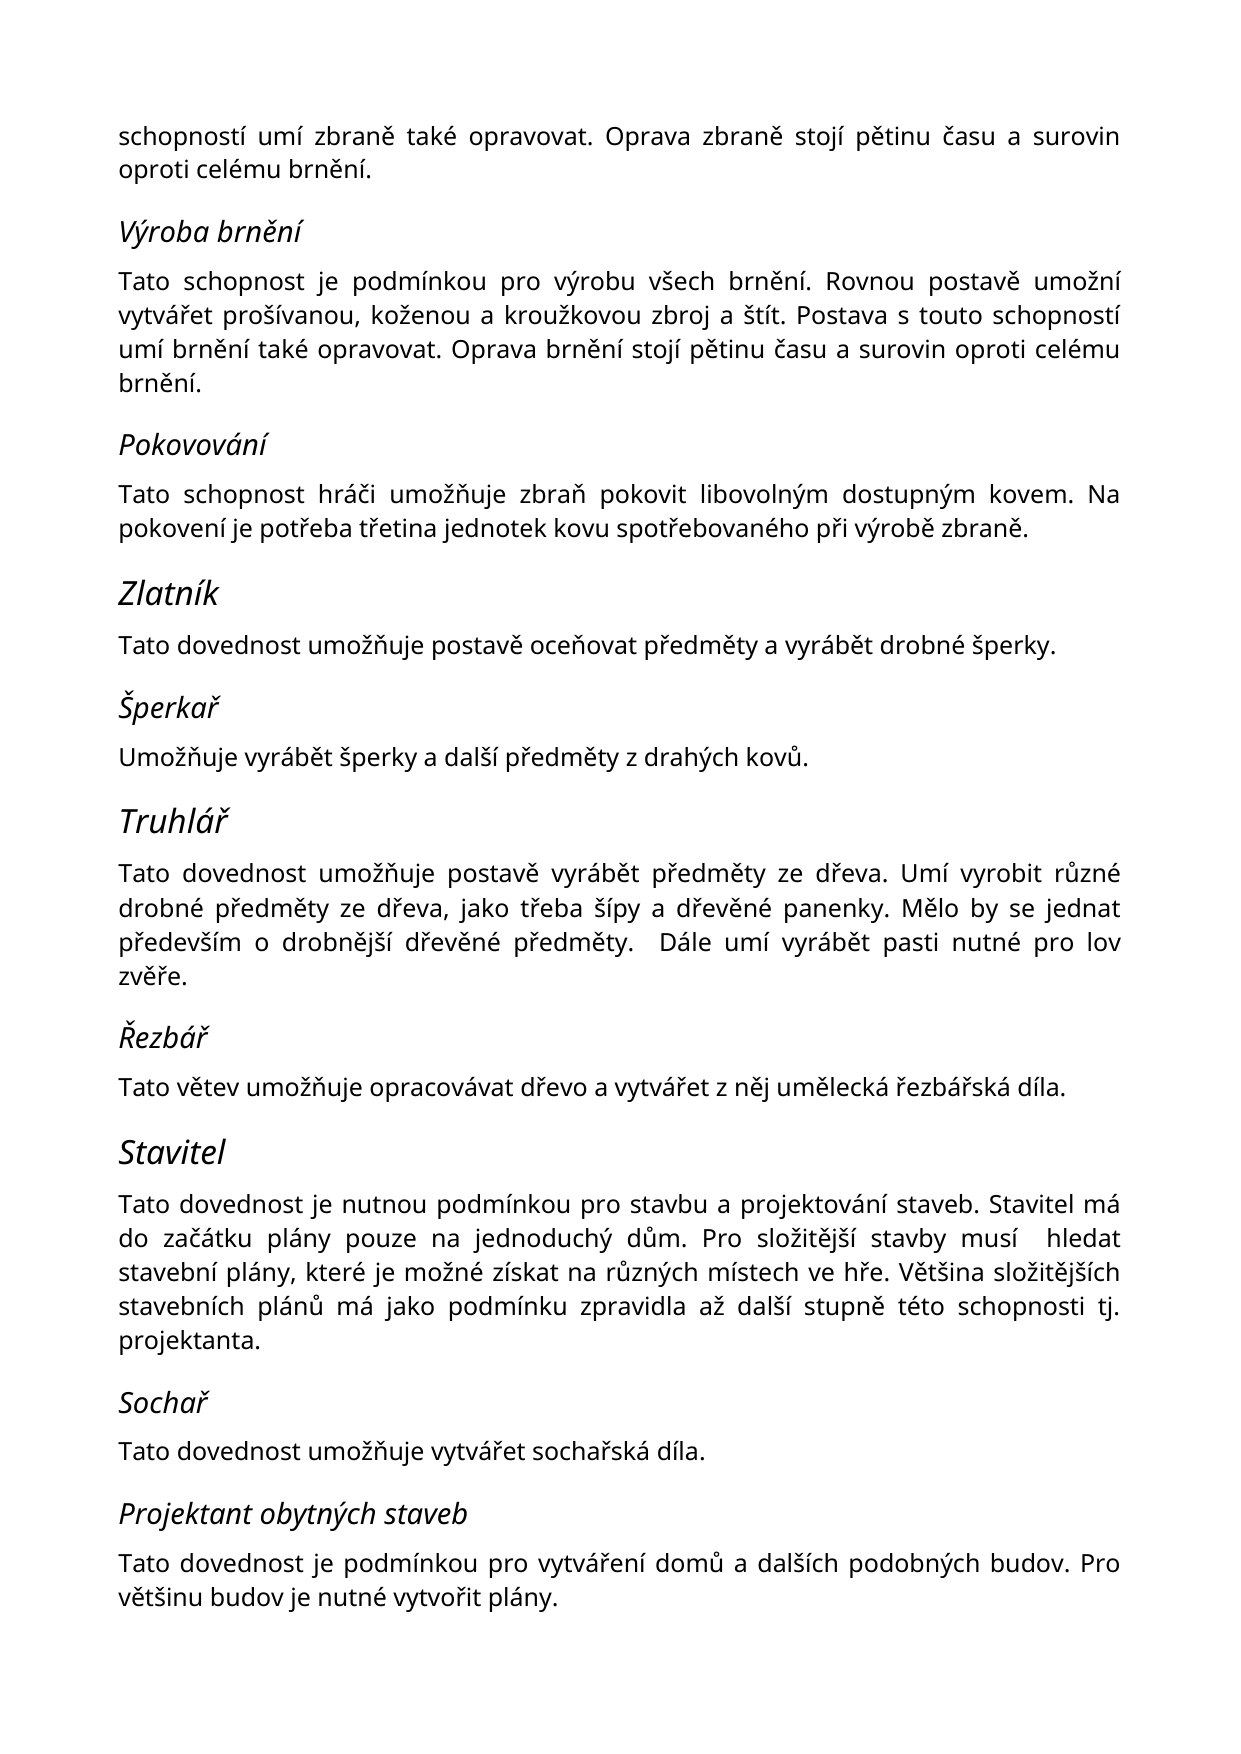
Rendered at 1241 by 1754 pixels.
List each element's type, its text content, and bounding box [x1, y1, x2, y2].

subtitle Zlatník [118, 570, 1122, 615]
text schopností umí zbraně také opravovat. Oprava zbraně stojí pětinu času a surovin oproti celému brnění. [118, 118, 1122, 186]
subtitle Stavitel [118, 1129, 1122, 1174]
text Tato dovednost umožňuje vytvářet sochařská díla. [118, 1434, 1122, 1468]
subtitle Řezbář [118, 1017, 1122, 1057]
subtitle Sochař [118, 1382, 1122, 1422]
text Tato dovednost umožňuje postavě oceňovat předměty a vyrábět drobné šperky. [118, 628, 1122, 662]
subtitle Šperkař [118, 687, 1122, 727]
text Tato schopnost je podmínkou pro výrobu všech brnění. Rovnou postavě umožní vytvářet prošívanou, koženou a kroužkovou zbroj a štít. Postava s touto schopností umí brnění také opravovat. Oprava brnění stojí pětinu času a surovin oproti celému brnění. [118, 263, 1122, 400]
subtitle Pokovování [118, 425, 1122, 464]
text Tato dovednost je podmínkou pro vytváření domů a dalších podobných budov. Pro většinu budov je nutné vytvořit plány. [118, 1545, 1122, 1613]
subtitle Truhlář [118, 798, 1122, 844]
text Tato schopnost hráči umožňuje zbraň pokovit libovolným dostupným kovem. Na pokovení je potřeba třetina jednotek kovu spotřebovaného při výrobě zbraně. [118, 477, 1122, 545]
text Tato větev umožňuje opracovávat dřevo a vytvářet z něj umělecká řezbářská díla. [118, 1069, 1122, 1104]
text Tato dovednost umožňuje postavě vyrábět předměty ze dřeva. Umí vyrobit různé drobné předměty ze dřeva, jako třeba šípy a dřevěné panenky. Mělo by se jednat především o drobnější dřevěné předměty. Dále umí vyrábět pasti nutné pro lov zvěře. [118, 856, 1122, 992]
subtitle Projektant obytných staveb [118, 1493, 1122, 1533]
text Tato dovednost je nutnou podmínkou pro stavbu a projektování staveb. Stavitel má do začátku plány pouze na jednoduchý dům. Pro složitější stavby musí hledat stavební plány, které je možné získat na různých místech ve hře. Většina složitějších stavebních plánů má jako podmínku zpravidla až další stupně této schopnosti tj. projektanta. [118, 1187, 1122, 1357]
text Umožňuje vyrábět šperky a další předměty z drahých kovů. [118, 739, 1122, 773]
subtitle Výroba brnění [118, 211, 1122, 251]
